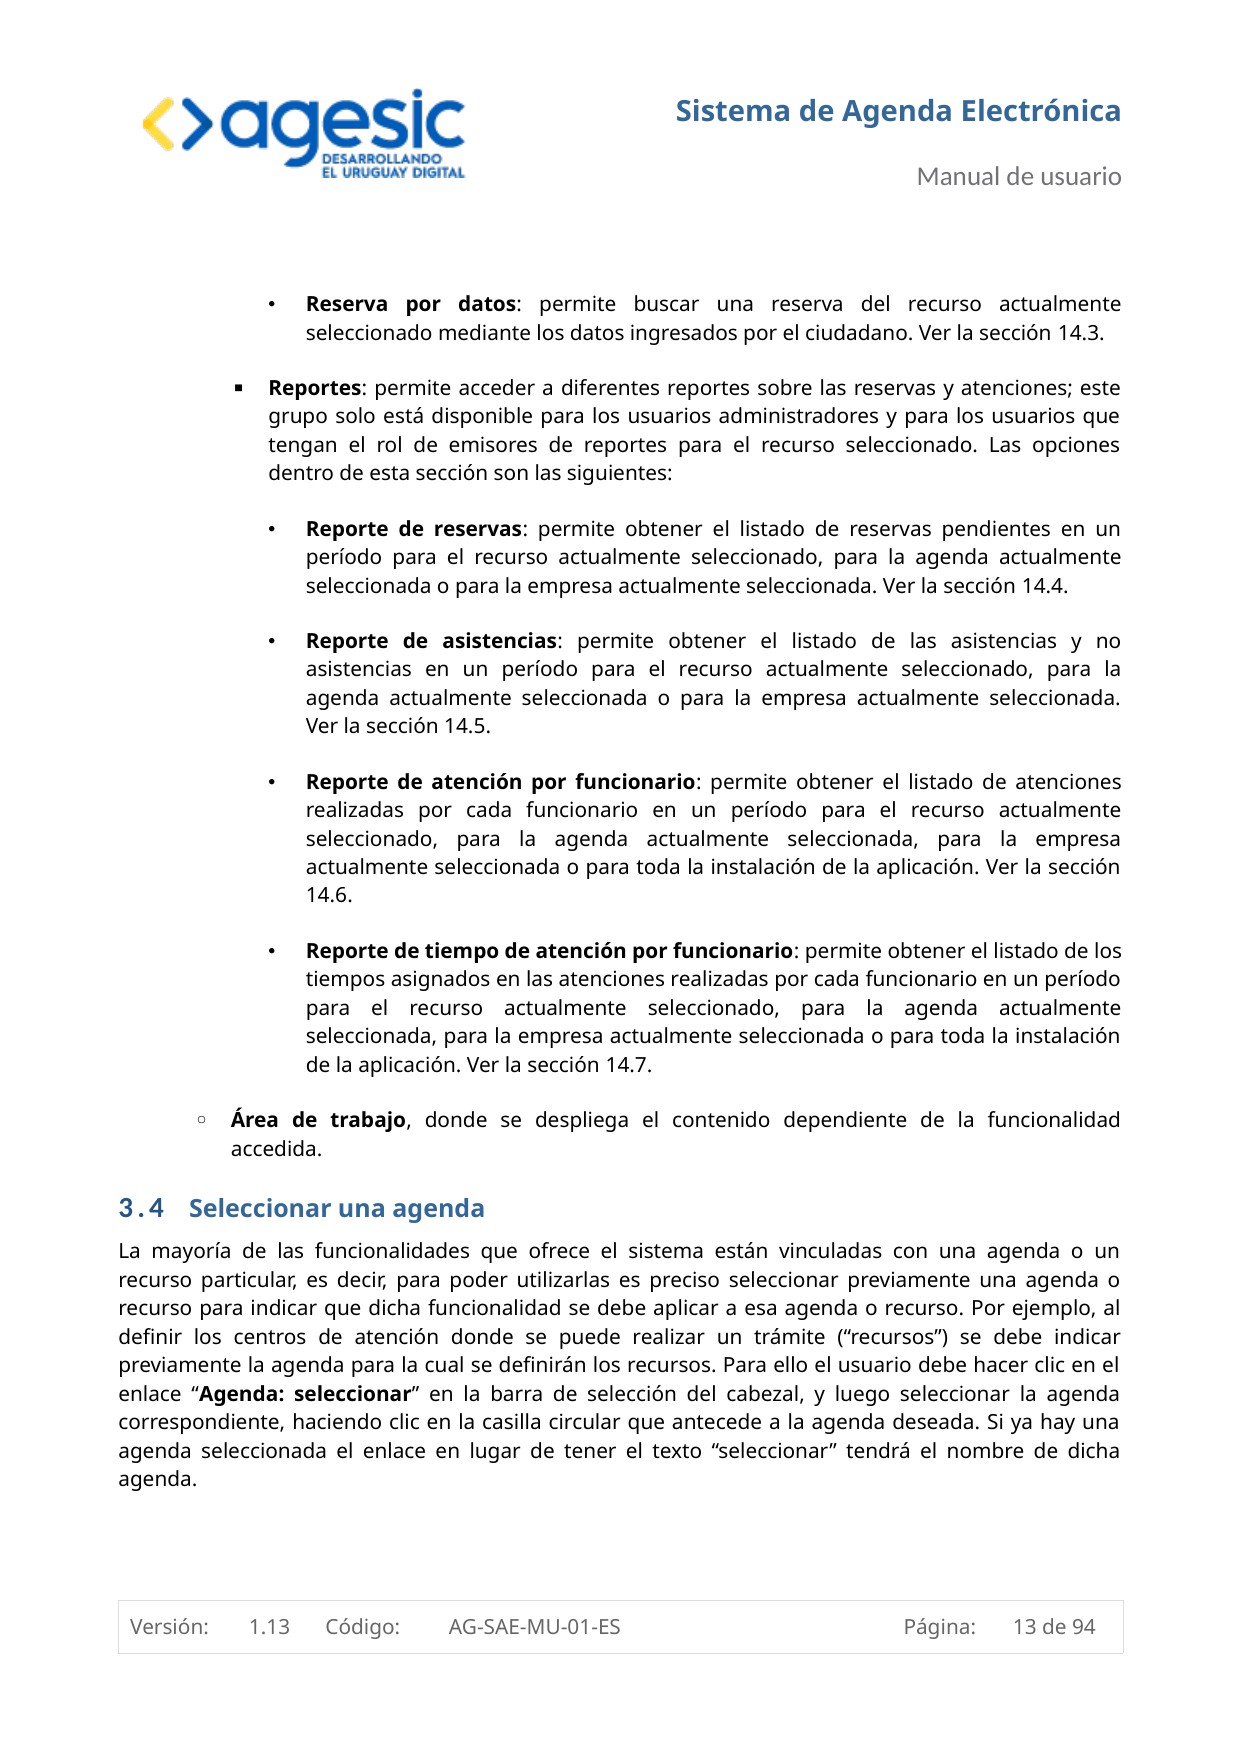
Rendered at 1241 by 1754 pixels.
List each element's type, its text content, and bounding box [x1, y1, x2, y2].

text La mayoría de las funcionalidades que ofrece el sistema están vinculadas con una agenda o un recurso particular, es decir, para poder utilizarlas es preciso seleccionar previamente una agenda o recurso para indicar que dicha funcionalidad se debe aplicar a esa agenda o recurso. Por ejemplo, al definir los centros de atención donde se puede realizar un trámite (“recursos”) se debe indicar previamente la agenda para la cual se definirán los recursos. Para ello el usuario debe hacer clic en el enlace “Agenda: seleccionar” en la barra de selección del cabezal, y luego seleccionar la agenda correspondiente, haciendo clic en la casilla circular que antecede a la agenda deseada. Si ya hay una agenda seleccionada el enlace en lugar de tener el texto “seleccionar” tendrá el nombre de dicha agenda. [118, 1237, 1122, 1493]
list Reporte de tiempo de atención por funcionario: permite obtener el listado de los tiempos asignados en las atenciones realizadas por cada funcionario en un período para el recurso actualmente seleccionado, para la agenda actualmente seleccionada, para la empresa actualmente seleccionada o para toda la instalación de la aplicación. Ver la sección 14.7. [268, 936, 1122, 1078]
list Área de trabajo, donde se despliega el contenido dependiente de la funcionalidad accedida. [193, 1105, 1122, 1162]
list Reportes: permite acceder a diferentes reportes sobre las reservas y atenciones; este grupo solo está disponible para los usuarios administradores y para los usuarios que tengan el rol de emisores de reportes para el recurso seleccionado. Las opciones dentro de esta sección son las siguientes: [231, 373, 1122, 487]
list Reserva por datos: permite buscar una reserva del recurso actualmente seleccionado mediante los datos ingresados por el ciudadano. Ver la sección 14.3. [268, 289, 1122, 346]
picture [142, 88, 466, 178]
list Reporte de reservas: permite obtener el listado de reservas pendientes en un período para el recurso actualmente seleccionado, para la agenda actualmente seleccionada o para la empresa actualmente seleccionada. Ver la sección 14.4. [268, 514, 1122, 599]
list Reporte de asistencias: permite obtener el listado de las asistencias y no asistencias en un período para el recurso actualmente seleccionado, para la agenda actualmente seleccionada o para la empresa actualmente seleccionada. Ver la sección 14.5. [268, 626, 1122, 740]
subtitle Seleccionar una agenda [118, 1189, 1122, 1225]
list Reporte de atención por funcionario: permite obtener el listado de atenciones realizadas por cada funcionario en un período para el recurso actualmente seleccionado, para la agenda actualmente seleccionada, para la empresa actualmente seleccionada o para toda la instalación de la aplicación. Ver la sección 14.6. [268, 767, 1122, 909]
